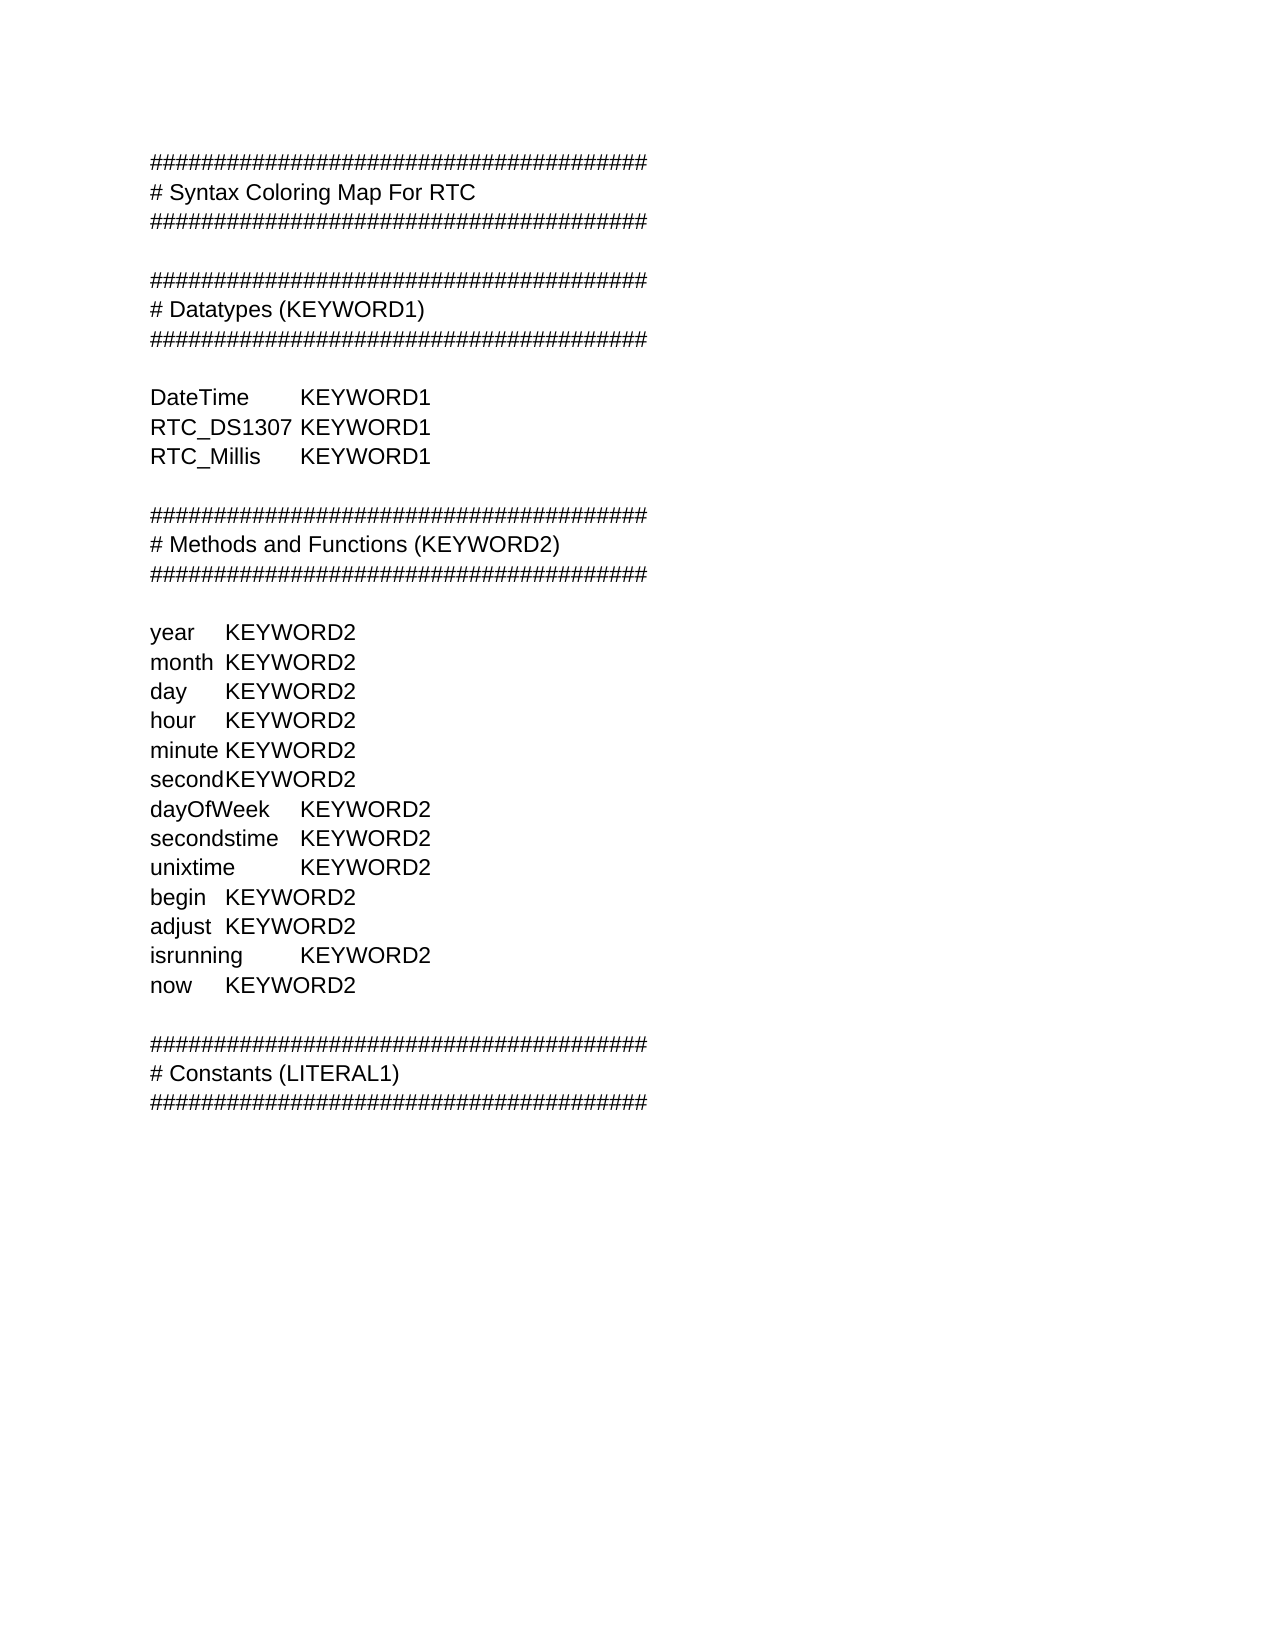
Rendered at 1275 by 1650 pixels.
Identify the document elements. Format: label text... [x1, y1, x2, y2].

text # Constants (LITERAL1) [150, 1061, 1125, 1086]
text ####################################### [150, 326, 1125, 352]
text RTC_Millis KEYWORD1 [150, 444, 1125, 469]
text # Datatypes (KEYWORD1) [150, 297, 1125, 322]
text now KEYWORD2 [150, 972, 1125, 998]
text begin KEYWORD2 [150, 884, 1125, 910]
text ####################################### [150, 1090, 1125, 1116]
text secondstime KEYWORD2 [150, 826, 1125, 851]
text # Methods and Functions (KEYWORD2) [150, 532, 1125, 557]
text unixtime KEYWORD2 [150, 855, 1125, 881]
text isrunning KEYWORD2 [150, 943, 1125, 969]
text # Syntax Coloring Map For RTC [150, 179, 1125, 205]
text month KEYWORD2 [150, 649, 1125, 675]
text DateTime KEYWORD1 [150, 385, 1125, 411]
text hour KEYWORD2 [150, 708, 1125, 734]
text ####################################### [150, 502, 1125, 528]
text ####################################### [150, 1031, 1125, 1057]
text ####################################### [150, 209, 1125, 234]
text minute KEYWORD2 [150, 737, 1125, 763]
text second KEYWORD2 [150, 767, 1125, 792]
text ####################################### [150, 267, 1125, 293]
text RTC_DS1307 KEYWORD1 [150, 414, 1125, 440]
text year KEYWORD2 [150, 620, 1125, 646]
text adjust KEYWORD2 [150, 914, 1125, 939]
text day KEYWORD2 [150, 679, 1125, 704]
text ####################################### [150, 561, 1125, 587]
text dayOfWeek KEYWORD2 [150, 796, 1125, 822]
text ####################################### [150, 150, 1125, 176]
